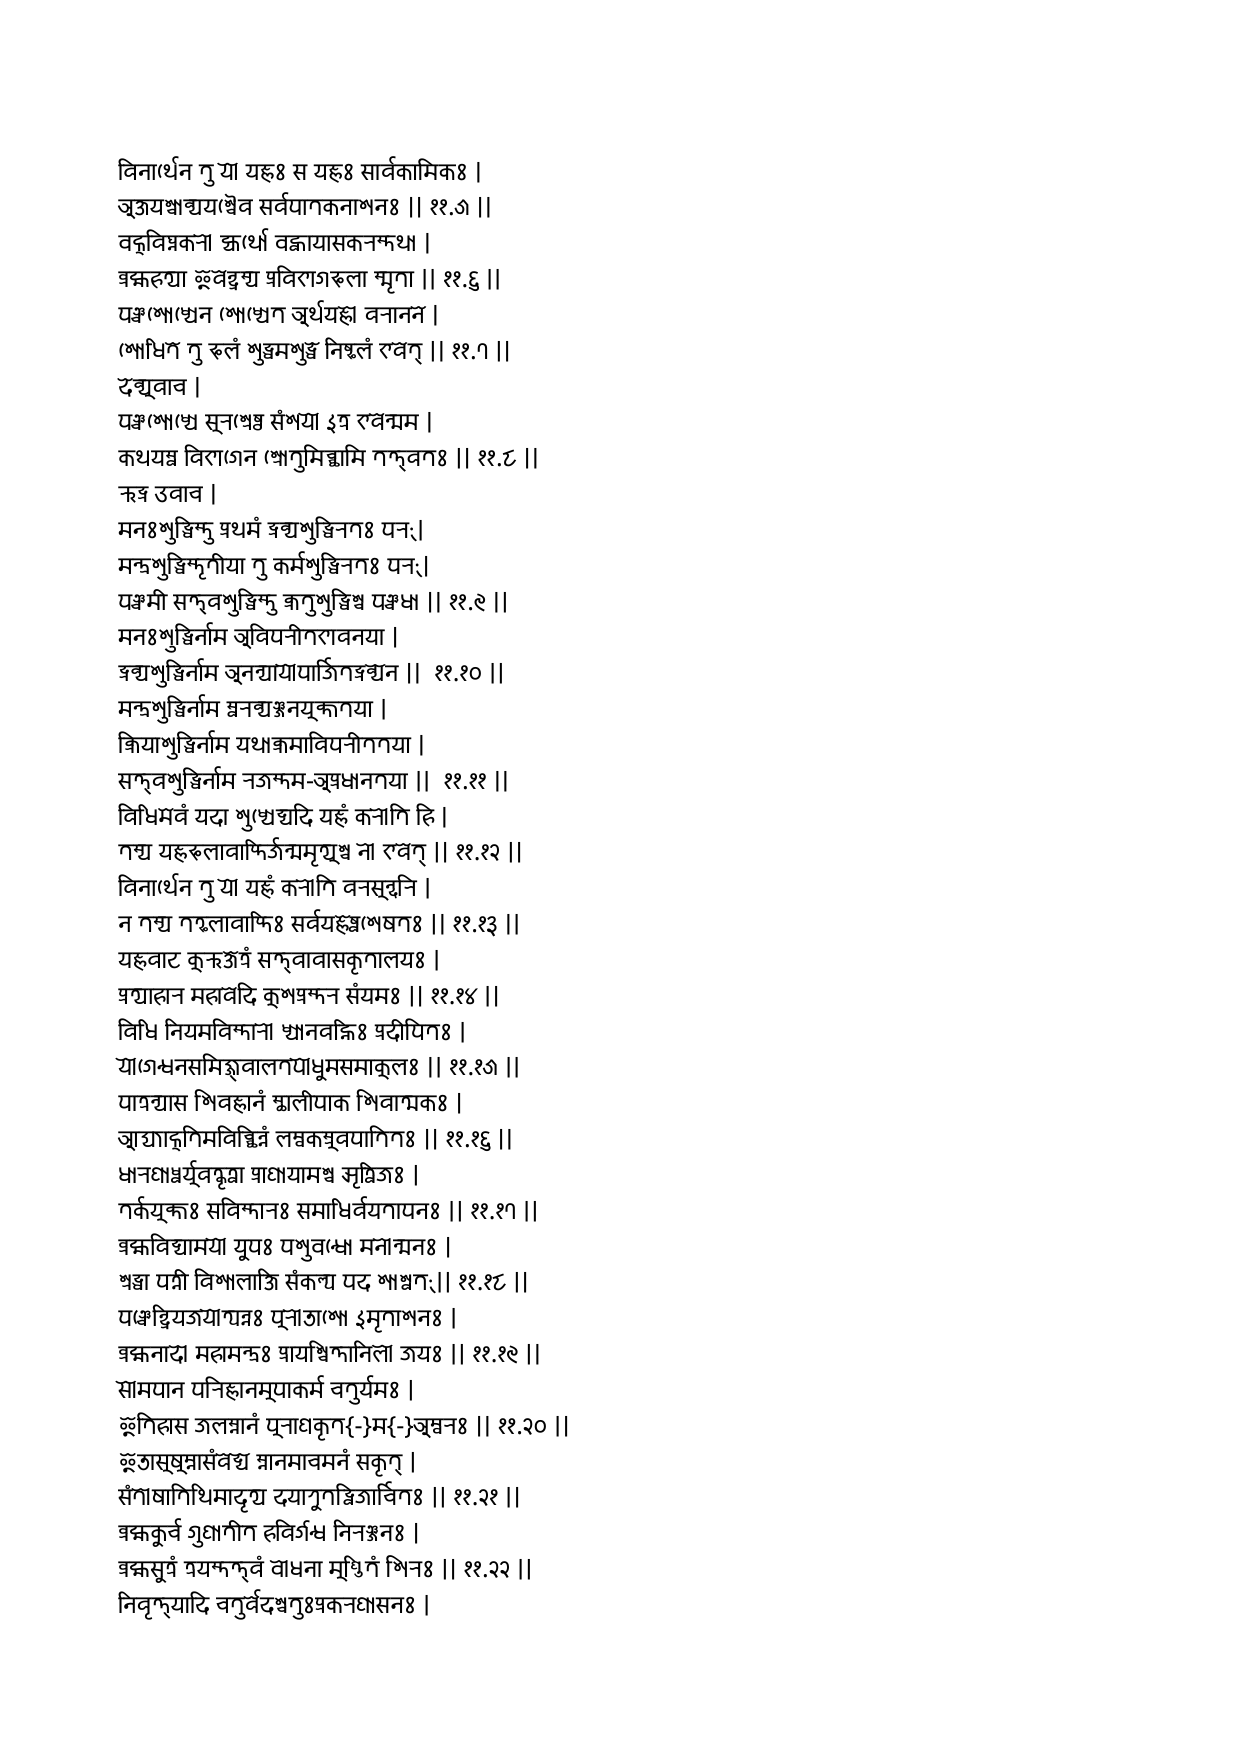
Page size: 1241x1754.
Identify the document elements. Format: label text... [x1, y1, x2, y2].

text 𑐩𑐣𑑅𑐱𑐸𑐡𑑂𑐢𑐶𑐬𑑂𑐣𑐵𑐩 𑐀𑐰𑐶𑐥𑐬𑐷𑐟𑐨𑐵𑐰𑐣𑐫𑐵 𑑋 [118, 620, 1122, 656]
text 𑐧𑑂𑐬𑐴𑑂𑐩𑐣𑐵𑐡𑑀 𑐩𑐴𑐵𑐩𑐣𑑂𑐟𑑂𑐬𑑅 𑐥𑑂𑐬𑐵𑐫𑐱𑑂𑐔𑐶𑐟𑑂𑐟𑐵𑐣𑐶𑐮𑑀 𑐖𑐫𑑅 𑑋𑑋 𑑑𑑑.𑑑𑑙 𑑋𑑋 [118, 1336, 1122, 1372]
text 𑐩𑐣𑑂𑐟𑑂𑐬𑐱𑐸𑐡𑑂𑐢𑐶𑐳𑑂𑐟𑐺𑐟𑐷𑐫𑐵 𑐟𑐸 𑐎𑐬𑑂𑐩𑐱𑐸𑐡𑑂𑐢𑐶𑐬𑐟𑑅 𑐥𑐬𑑈𑑋 [118, 548, 1122, 584]
text 𑐱𑑂𑐬𑐡𑑂𑐢𑐵 𑐥𑐟𑑂𑐣𑐷 𑐰𑐶𑐱𑐵𑐮𑐵𑐎𑑂𑐲𑐶 𑐳𑑄𑐎𑐮𑑂𑐥 𑐥𑐡 𑐱𑐵𑐱𑑂𑐰𑐟𑑈𑑋𑑋 𑑑𑑑.𑑑𑑘 𑑋𑑋 [118, 1265, 1122, 1301]
text 𑐟𑐳𑑂𑐫 𑐫𑐖𑑂𑐘𑐦𑐮𑐵𑐰𑐵𑐥𑑂𑐟𑐶𑐬𑑂𑐖𑐣𑑂𑐩𑐩𑐺𑐟𑑂𑐫𑐸𑐱𑑂𑐔 𑐣𑑀 𑐨𑐰𑐾𑐟𑑂 𑑋𑑋 𑑑𑑑.𑑑𑑒 𑑋𑑋 [118, 835, 1122, 871]
text 𑐫𑐖𑑂𑐘𑐰𑐵𑐚 𑐎𑐸𑐬𑐸𑐎𑑂𑐲𑐾𑐟𑑂𑐬𑑄 𑐳𑐟𑑂𑐟𑑂𑐰𑐵𑐰𑐵𑐳𑐎𑐺𑐟𑐵𑐮𑐫𑑅 𑑋 [118, 942, 1122, 978]
text 𑐳𑑀𑐩𑐥𑐵𑐣 𑐥𑐬𑐶𑐖𑑂𑐘𑐵𑐣𑐩𑐸𑐥𑐵𑐎𑐬𑑂𑐩 𑐔𑐟𑐸𑐬𑑂𑐫𑐩𑑅 𑑋 [118, 1372, 1122, 1408]
text 𑐡𑑂𑐬𑐰𑑂𑐫𑐱𑐸𑐡𑑂𑐢𑐶𑐬𑑂𑐣𑐵𑐩 𑐀𑐣𑐣𑑂𑐫𑐵𑐫𑑀𑐥𑐵𑐬𑑂𑐖𑐶𑐟𑐡𑑂𑐬𑐰𑑂𑐫𑐾𑐣 𑑋𑑋 𑑑𑑑.𑑑𑑐 𑑋𑑋 [118, 656, 1122, 691]
text 𑐥𑐘𑑂𑐔𑐩𑐷 𑐳𑐟𑑂𑐟𑑂𑐰𑐱𑐸𑐡𑑂𑐢𑐶𑐳𑑂𑐟𑐸 𑐎𑑂𑐬𑐟𑐸𑐱𑐸𑐡𑑂𑐢𑐶𑐱𑑂𑐔 𑐥𑐘𑑂𑐔𑐢𑐵 𑑋𑑋 𑑑𑑑.𑑙 𑑋𑑋 [118, 584, 1122, 620]
text 𑐩𑐣𑑂𑐟𑑂𑐬𑐱𑐸𑐡𑑂𑐢𑐶𑐬𑑂𑐣𑐵𑐩 𑐳𑑂𑐰𑐬𑐰𑑂𑐫𑐘𑑂𑐖𑐣𑐫𑐸𑐎𑑂𑐟𑐟𑐫𑐵 𑑋 [118, 691, 1122, 727]
text 𑐰𑐶𑐢𑐶𑐩𑐾𑐰𑑄 𑐫𑐡𑐵 𑐱𑐸𑐢𑑂𑐫𑐾𑐡𑑂𑐫𑐡𑐶 𑐫𑐖𑑂𑐘𑑄 𑐎𑐬𑑀𑐟𑐶 𑐴𑐶 𑑋 [118, 799, 1122, 835]
text 𑐎𑑂𑐬𑐶𑐫𑐵𑐱𑐸𑐡𑑂𑐢𑐶𑐬𑑂𑐣𑐵𑐩 𑐫𑐠𑐵𑐎𑑂𑐬𑐩𑐵𑐰𑐶𑐥𑐬𑐷𑐟𑐟𑐫𑐵 𑑋 [118, 727, 1122, 763]
text 𑐥𑐘𑑂𑐔𑐱𑑀𑐢𑑂𑐫𑐾 𑐳𑐸𑐬𑐱𑑂𑐬𑐾𑐲𑑂𑐛 𑐳𑑄𑐱𑐫𑑀 𑑇𑐟𑑂𑐬 𑐨𑐰𑐾𑐣𑑂𑐩𑐩 𑑋 [118, 405, 1122, 441]
text 𑐥𑐘𑑂𑐔𑐾𑐣𑑂𑐡𑑂𑐬𑐶𑐫𑐖𑐫𑑀𑐟𑑂𑐥𑐣𑑂𑐣𑑅 𑐥𑐸𑐬𑑀𑐜𑐵𑐱𑑀 𑑇𑐩𑐺𑐟𑐵𑐱𑐣𑑅 𑑋 [118, 1301, 1122, 1336]
text 𑐧𑑂𑐬𑐴𑑂𑐩𑐳𑐹𑐟𑑂𑐬𑑄 𑐟𑑂𑐬𑐫𑐳𑑂𑐟𑐟𑑂𑐟𑑂𑐰𑑄 𑐧𑑀𑐢𑐣𑐵 𑐩𑐸𑐞𑑂𑐜𑐶𑐟𑑄 𑐱𑐶𑐬𑑅 𑑋𑑋 𑑑𑑑.𑑒𑑒 𑑋𑑋 [118, 1551, 1122, 1587]
text 𑐳𑐟𑑂𑐟𑑂𑐰𑐱𑐸𑐡𑑂𑐢𑐶𑐬𑑂𑐣𑐵𑐩 𑐬𑐖𑐳𑑂𑐟𑐩-𑐀𑐥𑑂𑐬𑐢𑐵𑐣𑐟𑐫𑐵 𑑋𑑋 𑑑𑑑.𑑑𑑑 𑑋𑑋 [118, 763, 1122, 799]
text 𑐁𑐖𑑂𑐫𑐵𑐴𑐸𑐟𑐶𑐩𑐰𑐶𑐔𑑂𑐕𑐶𑐣𑑂𑐣𑑄 𑐮𑐩𑑂𑐧𑐎𑐳𑑂𑐬𑐸𑐰𑐥𑐵𑐟𑐶𑐟𑑅 𑑋𑑋 𑑑𑑑.𑑑𑑖 𑑋𑑋 [118, 1121, 1122, 1157]
text 𑐧𑐴𑐸𑐰𑐶𑐑𑑂𑐣𑐎𑐬𑑀 𑐴𑑂𑐫𑐬𑑂𑐠𑑀 𑐧𑐴𑑂𑐰𑐵𑐫𑐵𑐳𑐎𑐬𑐳𑑂𑐟𑐠𑐵 𑑋 [118, 226, 1122, 261]
text 𑐱𑑀𑐢𑐶𑐟𑐾 𑐟𑐸 𑐦𑐮𑑄 𑐱𑐸𑐡𑑂𑐢𑐩𑐱𑐸𑐡𑑂𑐢𑐾 𑐣𑐶𑐲𑑂𑐦𑐮𑑄 𑐨𑐰𑐾𑐟𑑂 𑑋𑑋 𑑑𑑑.𑑗 𑑋𑑋 [118, 333, 1122, 369]
text 𑐢𑐵𑐬𑐞𑐵𑐢𑑂𑐰𑐬𑑂𑐫𑐸𑐰𑐟𑑂𑐎𑐺𑐟𑑂𑐰𑐵 𑐥𑑂𑐬𑐵𑐞𑐵𑐫𑐵𑐩𑐱𑑂𑐔 𑐆𑐟𑑂𑐰𑐶𑐖𑑅 𑑋 [118, 1157, 1122, 1193]
text 𑐰𑐶𑐣𑐵𑐬𑑂𑐠𑐾𑐣 𑐟𑐸 𑐫𑑀 𑐫𑐖𑑂𑐘𑑄 𑐎𑐬𑑀𑐟𑐶 𑐰𑐬𑐳𑐸𑐣𑑂𑐡𑐬𑐶 𑑋 [118, 871, 1122, 906]
text 𑐥𑑂𑐬𑐟𑑂𑐫𑐵𑐴𑐵𑐬 𑐩𑐴𑐵𑐰𑐾𑐡𑐶 𑐎𑐸𑐱𑐥𑑂𑐬𑐳𑑂𑐟𑐬 𑐳𑑄𑐫𑐩𑑅 𑑋𑑋 𑑑𑑑.𑑑𑑔 𑑋𑑋 [118, 978, 1122, 1014]
text 𑐳𑑄𑐟𑑀𑐲𑐵𑐟𑐶𑐠𑐶𑐩𑐵𑐡𑐺𑐟𑑂𑐫 𑐡𑐫𑐵𑐨𑐹𑐟𑐡𑑂𑐰𑐶𑐖𑐵𑐬𑑂𑐔𑐶𑐟𑑅 𑑋𑑋 𑑑𑑑.𑑒𑑑 𑑋𑑋 [118, 1480, 1122, 1516]
text 𑐫𑑀𑐐𑐾𑐣𑑂𑐢𑐣𑐳𑐩𑐶𑐖𑑂𑐖𑑂𑐰𑐵𑐮𑐟𑐥𑑀𑐢𑐹𑐩𑐳𑐩𑐵𑐎𑐸𑐮𑑅 𑑋𑑋 𑑑𑑑.𑑑𑑕 𑑋𑑋 [118, 1050, 1122, 1086]
text 𑐰𑐶𑐢𑐶 𑐣𑐶𑐫𑐩𑐰𑐶𑐳𑑂𑐟𑐵𑐬𑑀 𑐢𑑂𑐫𑐵𑐣𑐰𑐴𑑂𑐣𑐶𑑅 𑐥𑑂𑐬𑐡𑐷𑐥𑐶𑐟𑑅 𑑋 [118, 1014, 1122, 1050]
text 𑐣 𑐟𑐳𑑂𑐫 𑐟𑐟𑑂𑐦𑐮𑐵𑐰𑐵𑐥𑑂𑐟𑐶𑑅 𑐳𑐬𑑂𑐰𑐫𑐖𑑂𑐘𑐾𑐲𑑂𑐰𑐱𑐾𑐲𑐟𑑅 𑑋𑑋 𑑑𑑑.𑑑𑑓 𑑋𑑋 [118, 906, 1122, 942]
text 𑐂𑐜𑐵𑐳𑐸𑐲𑐸𑐩𑑂𑐣𑐵𑐳𑑄𑐰𑐾𑐡𑑂𑐫𑐾 𑐳𑑂𑐣𑐵𑐣𑐩𑐵𑐔𑐩𑐣𑑄 𑐳𑐎𑐺𑐟𑑂 𑑋 [118, 1444, 1122, 1480]
text 𑐧𑑂𑐬𑐴𑑂𑐩𑐰𑐶𑐡𑑂𑐫𑐵𑐩𑐫𑑀 𑐫𑐹𑐥𑑅 𑐥𑐱𑐸𑐧𑐣𑑂𑐢𑑀 𑐩𑐣𑑀𑐣𑑂𑐩𑐣𑑅 𑑋 [118, 1229, 1122, 1265]
text 𑐩𑐣𑑅𑐱𑐸𑐡𑑂𑐢𑐶𑐳𑑂𑐟𑐸 𑐥𑑂𑐬𑐠𑐩𑑄 𑐡𑑂𑐬𑐰𑑂𑐫𑐱𑐸𑐡𑑂𑐢𑐶𑐬𑐟𑑅 𑐥𑐬𑑈𑑋 [118, 512, 1122, 548]
text 𑐀𑐎𑑂𑐲𑐫𑐱𑑂𑐔𑐵𑐰𑑂𑐫𑐫𑐱𑑂𑐔𑐿𑐰 𑐳𑐬𑑂𑐰𑐥𑐵𑐟𑐎𑐣𑐵𑐱𑐣𑑅 𑑋𑑋 𑑑𑑑.𑑕 𑑋𑑋 [118, 190, 1122, 226]
text 𑐂𑐟𑐶𑐴𑐵𑐳 𑐖𑐮𑐳𑑂𑐣𑐵𑐣𑑄 𑐥𑐸𑐬𑐵𑐞𑐎𑐺𑐟{-}𑐩{-}𑐀𑐩𑑂𑐧𑐬𑑅 𑑋𑑋 𑑑𑑑.𑑒𑑐 𑑋𑑋 [118, 1408, 1122, 1444]
text 𑐥𑐵𑐟𑑂𑐬𑐣𑑂𑐫𑐵𑐳 𑐱𑐶𑐰𑐖𑑂𑐘𑐵𑐣𑑄 𑐳𑑂𑐠𑐵𑐮𑐷𑐥𑐵𑐎 𑐱𑐶𑐰𑐵𑐟𑑂𑐩𑐎𑑅 𑑋 [118, 1086, 1122, 1121]
text 𑐬𑐸𑐡𑑂𑐬 𑐄𑐰𑐵𑐔 𑑋 [118, 476, 1122, 512]
text 𑐰𑐶𑐣𑐵𑐬𑑂𑐠𑐾𑐣 𑐟𑐸 𑐫𑑀 𑐫𑐖𑑂𑐘𑑅 𑐳 𑐫𑐖𑑂𑐘𑑅 𑐳𑐵𑐬𑑂𑐰𑐎𑐵𑐩𑐶𑐎𑑅 𑑋 [118, 154, 1122, 190]
text 𑐡𑐾𑐰𑑂𑐫𑐸𑐰𑐵𑐔 𑑋 [118, 369, 1122, 405]
text 𑐥𑐘𑑂𑐔𑐱𑑀𑐢𑑂𑐫𑐾𑐣 𑐱𑑀𑐢𑑂𑐫𑐾𑐟 𑐀𑐬𑑂𑐠𑐫𑐖𑑂𑐘𑑀 𑐰𑐬𑐵𑐣𑐣𑐾 𑑋 [118, 297, 1122, 333]
text 𑐣𑐶𑐰𑐺𑐟𑑂𑐟𑑂𑐫𑐵𑐡𑐶 𑐔𑐟𑐸𑐬𑑂𑐰𑐾𑐡𑐱𑑂𑐔𑐟𑐸𑑅𑐥𑑂𑐬𑐎𑐬𑐞𑐵𑐳𑐣𑑅 𑑋 [118, 1587, 1122, 1623]
text 𑐟𑐬𑑂𑐎𑐫𑐸𑐎𑑂𑐟𑑅 𑐳𑐰𑐶𑐳𑑂𑐟𑐵𑐬𑑅 𑐳𑐩𑐵𑐢𑐶𑐬𑑂𑐰𑐫𑐟𑐵𑐥𑐣𑑅 𑑋𑑋 𑑑𑑑.𑑑𑑗 𑑋𑑋 [118, 1193, 1122, 1229]
text 𑐧𑑂𑐬𑐴𑑂𑐩𑐴𑐟𑑂𑐫𑐵 𑐂𑐰𑐾𑐣𑑂𑐡𑑂𑐬𑐳𑑂𑐫 𑐥𑑂𑐬𑐰𑐶𑐨𑐵𑐐𑐦𑐮𑐵 𑐳𑑂𑐩𑐺𑐟𑐵 𑑋𑑋 𑑑𑑑.𑑖 𑑋𑑋 [118, 261, 1122, 297]
text 𑐧𑑂𑐬𑐴𑑂𑐩𑐎𑐹𑐬𑑂𑐔 𑐐𑐸𑐞𑐵𑐟𑐷𑐟 𑐴𑐰𑐶𑐬𑑂𑐐𑐣𑑂𑐢 𑐣𑐶𑐬𑐘𑑂𑐖𑐣𑑅 𑑋 [118, 1516, 1122, 1551]
text 𑐎𑐠𑐫𑐳𑑂𑐰 𑐰𑐶𑐨𑐵𑐐𑐾𑐣 𑐱𑑂𑐬𑑀𑐟𑐸𑐩𑐶𑐔𑑂𑐕𑐵𑐩𑐶 𑐟𑐟𑑂𑐟𑑂𑐰𑐟𑑅 𑑋𑑋 𑑑𑑑.𑑘 𑑋𑑋 [118, 441, 1122, 476]
